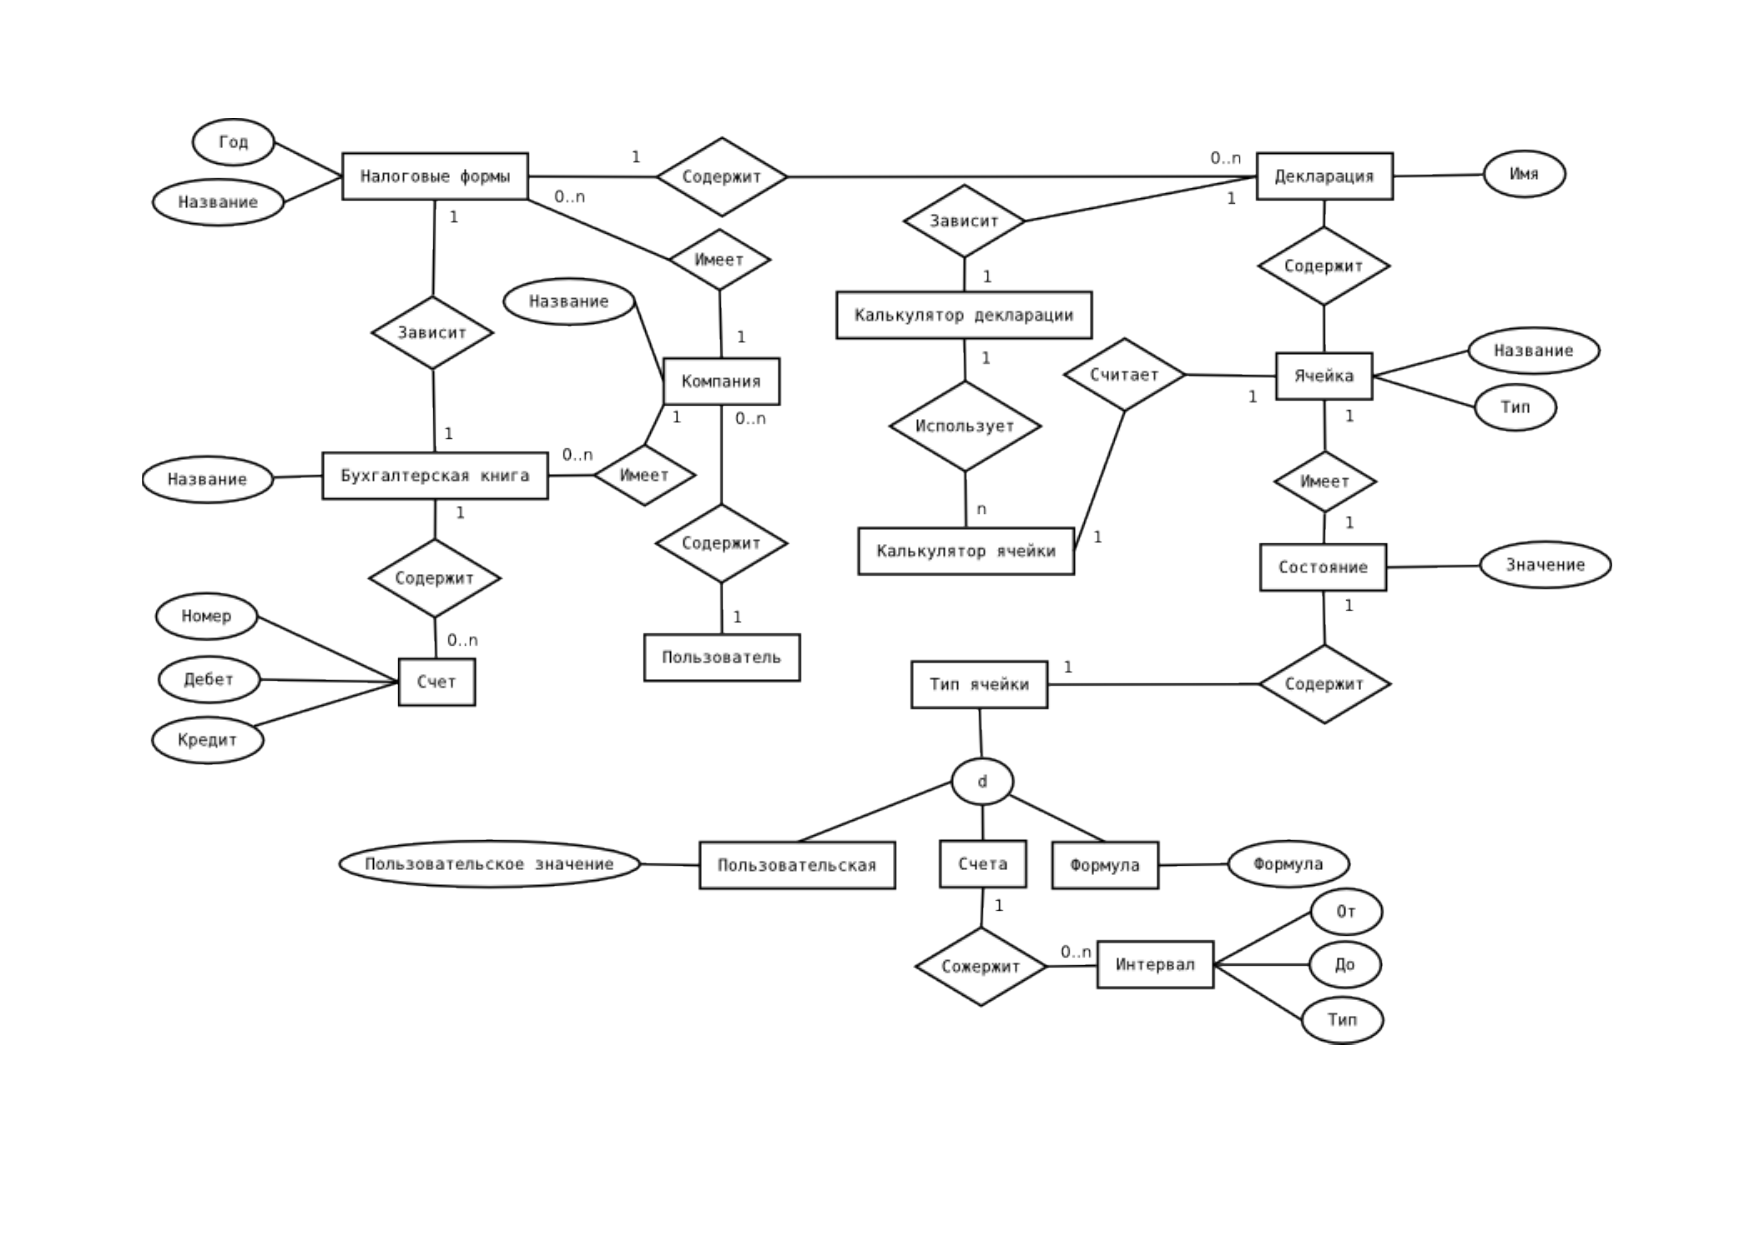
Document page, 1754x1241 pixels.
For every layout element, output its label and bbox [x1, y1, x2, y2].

picture [142, 118, 1613, 1045]
